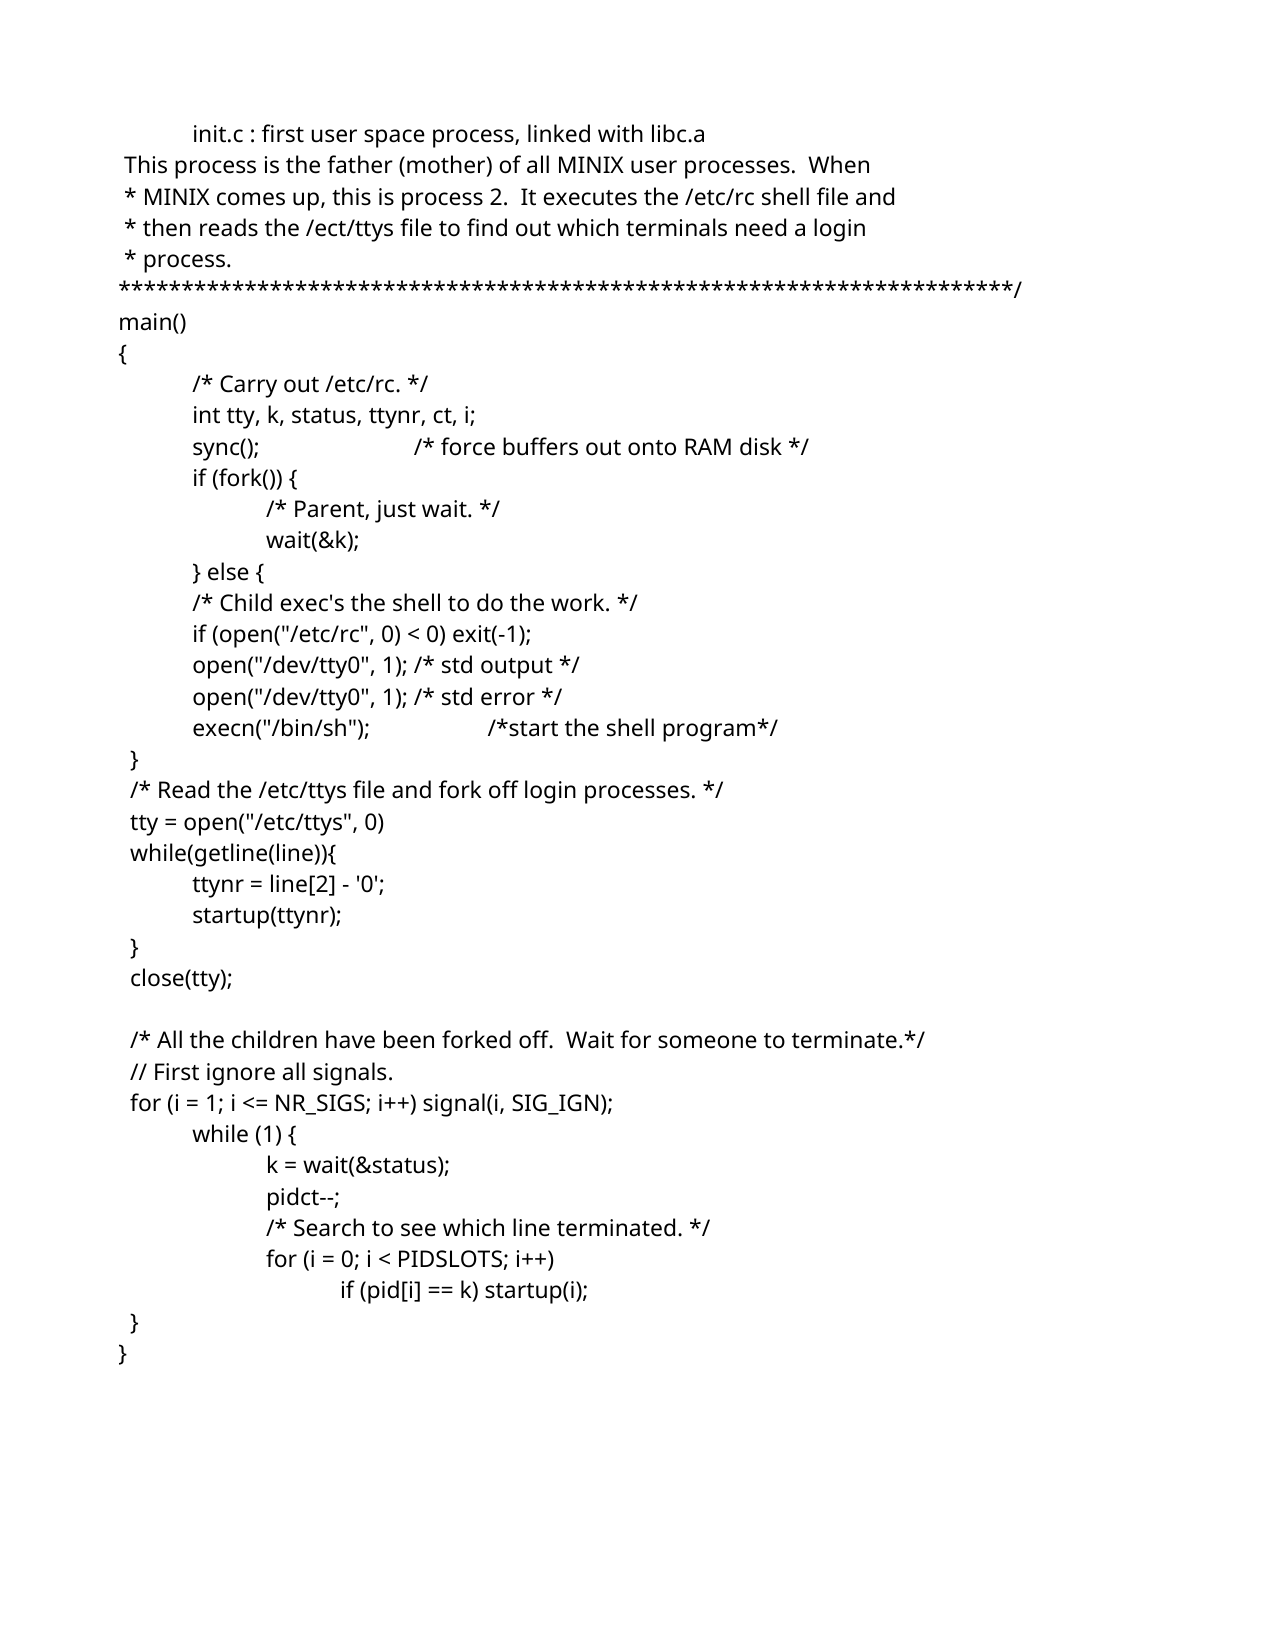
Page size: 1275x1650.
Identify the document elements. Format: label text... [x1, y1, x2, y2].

text startup(ttynr); [118, 899, 1157, 931]
text sync(); /* force buffers out onto RAM disk */ [118, 431, 1157, 462]
text } [118, 1306, 1157, 1337]
text } [118, 1337, 1157, 1368]
text tty = open("/etc/ttys", 0) [118, 806, 1157, 837]
text wait(&k); [118, 524, 1157, 556]
text int tty, k, status, ttynr, ct, i; [118, 399, 1157, 431]
text This process is the father (mother) of all MINIX user processes. When [118, 149, 1157, 181]
text main() [118, 306, 1157, 337]
text * process. [118, 243, 1157, 274]
text if (pid[i] == k) startup(i); [118, 1274, 1157, 1306]
text ttynr = line[2] - '0'; [118, 868, 1157, 899]
text /* Read the /etc/ttys file and fork off login processes. */ [118, 774, 1157, 806]
text open("/dev/tty0", 1); /* std output */ [118, 649, 1157, 681]
text if (fork()) { [118, 462, 1157, 493]
text pidct--; [118, 1181, 1157, 1212]
text ***********************************************************************/ [118, 274, 1157, 306]
text /* Search to see which line terminated. */ [118, 1212, 1157, 1243]
text * MINIX comes up, this is process 2. It executes the /etc/rc shell file and [118, 181, 1157, 212]
text while(getline(line)){ [118, 837, 1157, 868]
text /* Carry out /etc/rc. */ [118, 368, 1157, 399]
text open("/dev/tty0", 1); /* std error */ [118, 681, 1157, 712]
text } else { [118, 556, 1157, 587]
text // First ignore all signals. [118, 1056, 1157, 1087]
text /* All the children have been forked off. Wait for someone to terminate.*/ [118, 1024, 1157, 1056]
text { [118, 337, 1157, 368]
text } [118, 743, 1157, 774]
text } [118, 931, 1157, 962]
text /* Parent, just wait. */ [118, 493, 1157, 524]
text /* Child exec's the shell to do the work. */ [118, 587, 1157, 618]
text * then reads the /ect/ttys file to find out which terminals need a login [118, 212, 1157, 243]
text init.c : first user space process, linked with libc.a [118, 118, 1157, 149]
text for (i = 1; i <= NR_SIGS; i++) signal(i, SIG_IGN); [118, 1087, 1157, 1118]
text if (open("/etc/rc", 0) < 0) exit(-1); [118, 618, 1157, 649]
text close(tty); [118, 962, 1157, 993]
text execn("/bin/sh"); /*start the shell program*/ [118, 712, 1157, 743]
text for (i = 0; i < PIDSLOTS; i++) [118, 1243, 1157, 1274]
text while (1) { [118, 1118, 1157, 1149]
text k = wait(&status); [118, 1149, 1157, 1181]
